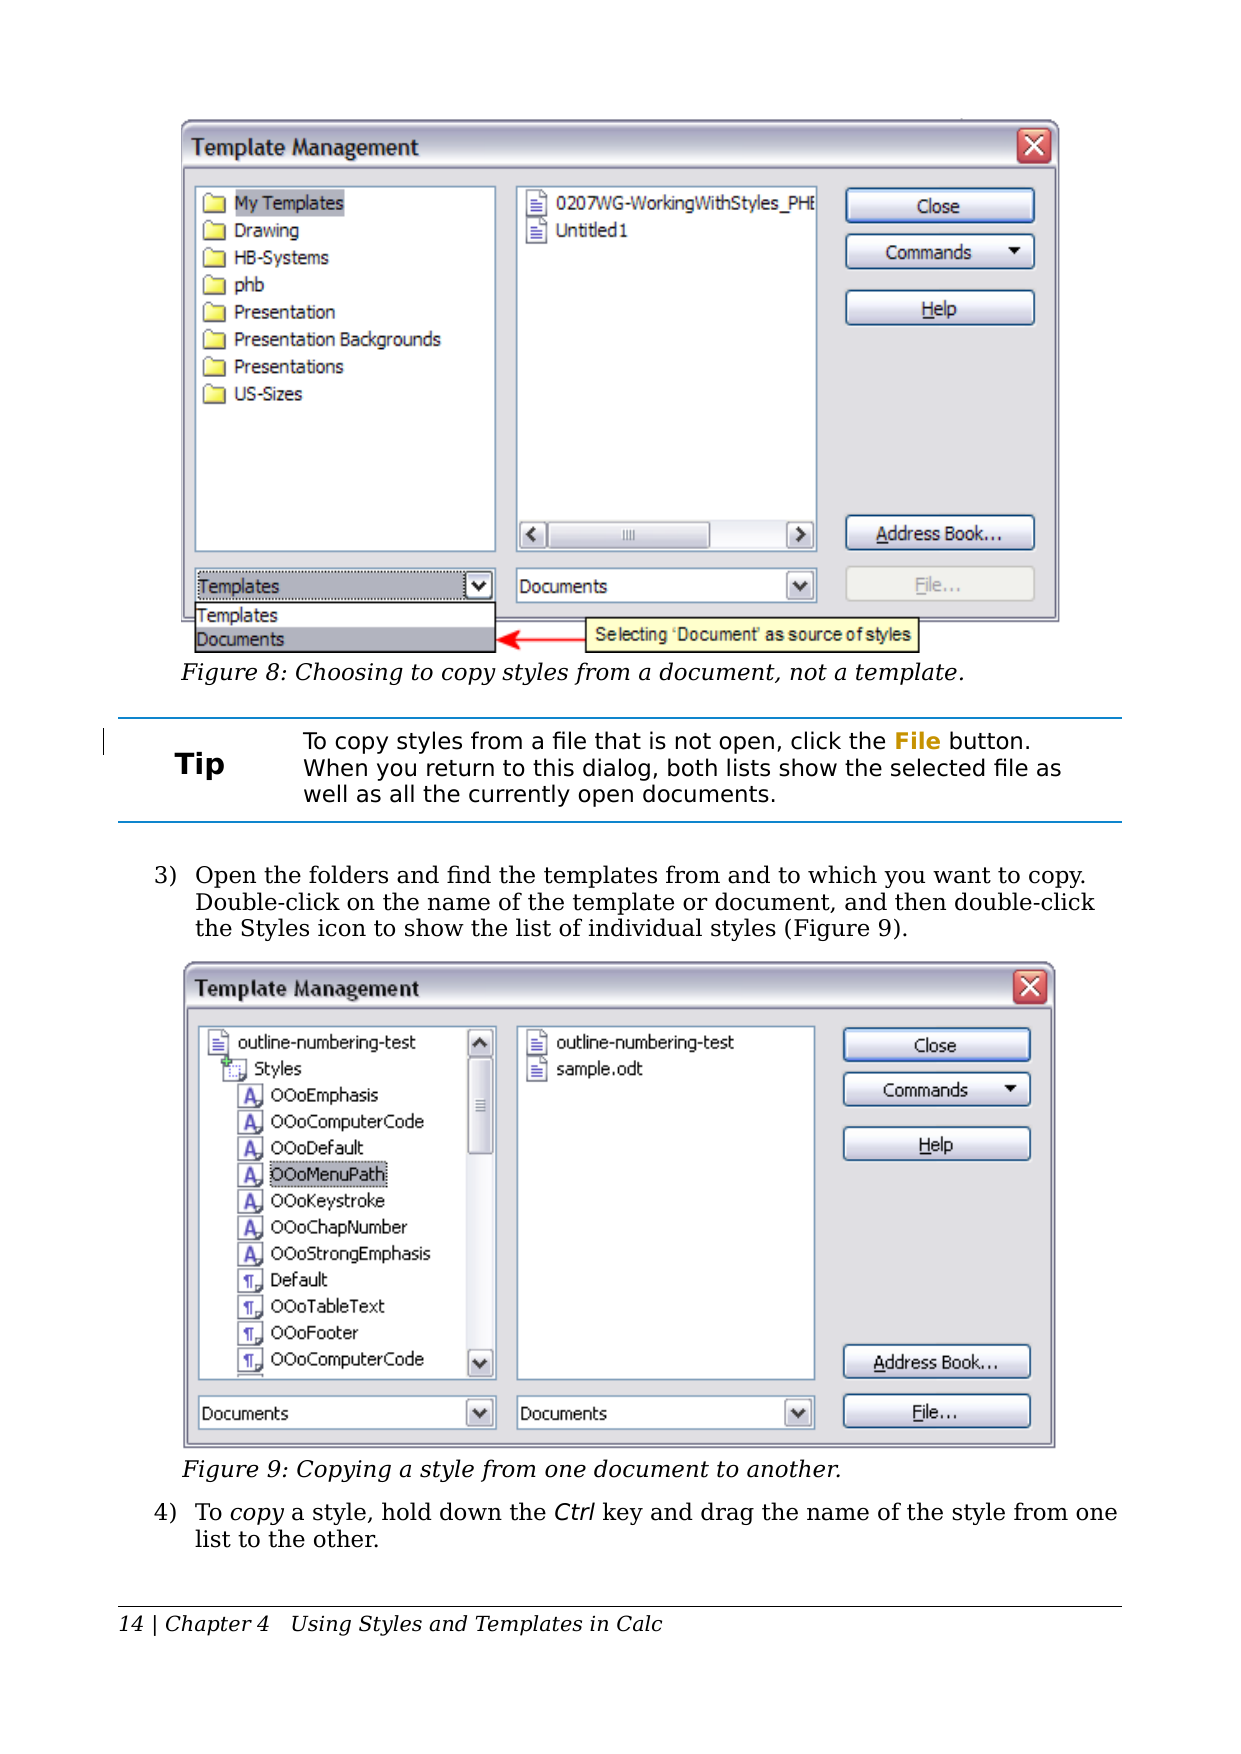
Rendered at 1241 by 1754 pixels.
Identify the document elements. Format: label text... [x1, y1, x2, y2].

picture [181, 118, 1060, 653]
picture [182, 961, 1059, 1450]
list Open the folders and find the templates from and to which you want to copy. Double-click on the name of the template or document, and then double-click the Styles icon to show the list of individual styles (Figure 9). [177, 862, 1122, 942]
table_header To copy styles from a file that is not open, click the File button. When you return to this dialog, both lists show the selected file as well as all the currently open documents. [281, 719, 1122, 821]
table_header Tip [118, 719, 281, 821]
text Figure 9: Copying a style from one document to another. [182, 1456, 1058, 1483]
list To copy a style, hold down the Ctrl key and drag the name of the style from one list to the other. [177, 1499, 1122, 1553]
text Figure 8: Choosing to copy styles from a document, not a template. [181, 659, 1059, 686]
